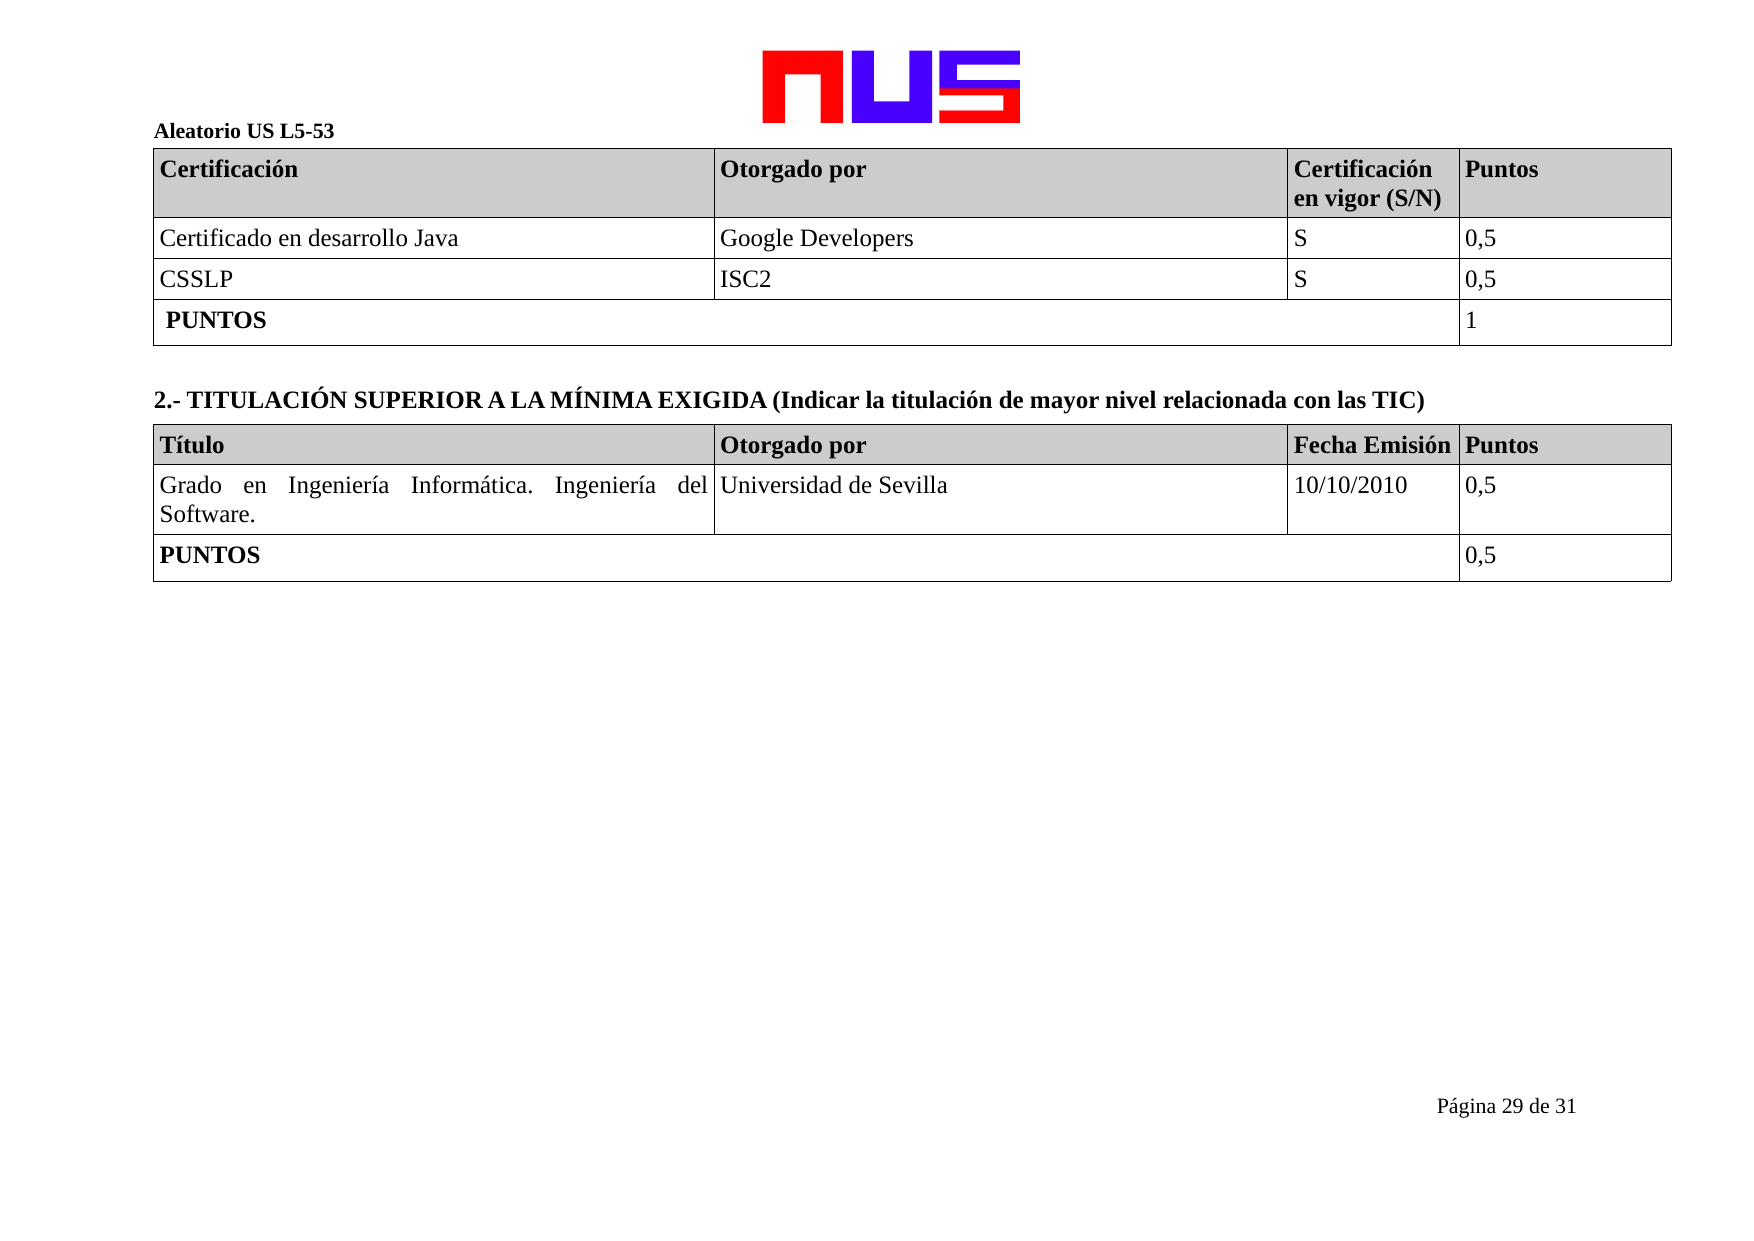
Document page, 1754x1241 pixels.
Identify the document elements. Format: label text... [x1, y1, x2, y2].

table_cell Universidad de Sevilla [715, 465, 1287, 534]
table_cell Certificado en desarrollo Java [154, 218, 714, 258]
table_cell PUNTOS [154, 300, 1459, 345]
table_header Fecha Emisión [1288, 425, 1459, 464]
table_header Certificación [154, 149, 714, 217]
table_cell 0,5 [1460, 535, 1671, 581]
table_cell ISC2 [715, 259, 1287, 298]
table_cell Google Developers [715, 218, 1287, 258]
table_cell S [1288, 259, 1459, 298]
table_cell S [1288, 218, 1459, 258]
table_cell 0,5 [1460, 465, 1671, 534]
table_header Puntos [1460, 149, 1671, 217]
table_cell Grado en Ingeniería Informática. Ingeniería del Software. [154, 465, 714, 534]
table_cell PUNTOS [154, 535, 1459, 581]
table_header Otorgado por [715, 425, 1287, 464]
table_header Puntos [1460, 425, 1671, 464]
table_header Título [154, 425, 714, 464]
table_cell 0,5 [1460, 259, 1671, 298]
table_header Certificación en vigor (S/N) [1288, 149, 1459, 217]
text 2.- TITULACIÓN SUPERIOR A LA MÍNIMA EXIGIDA (Indicar la titulación de mayor nivel relacionada con las TIC) [153, 385, 1577, 413]
table_cell CSSLP [154, 259, 714, 298]
table_cell 0,5 [1460, 218, 1671, 258]
table_cell 10/10/2010 [1288, 465, 1459, 534]
table_header Otorgado por [715, 149, 1287, 217]
table_cell 1 [1460, 300, 1671, 345]
